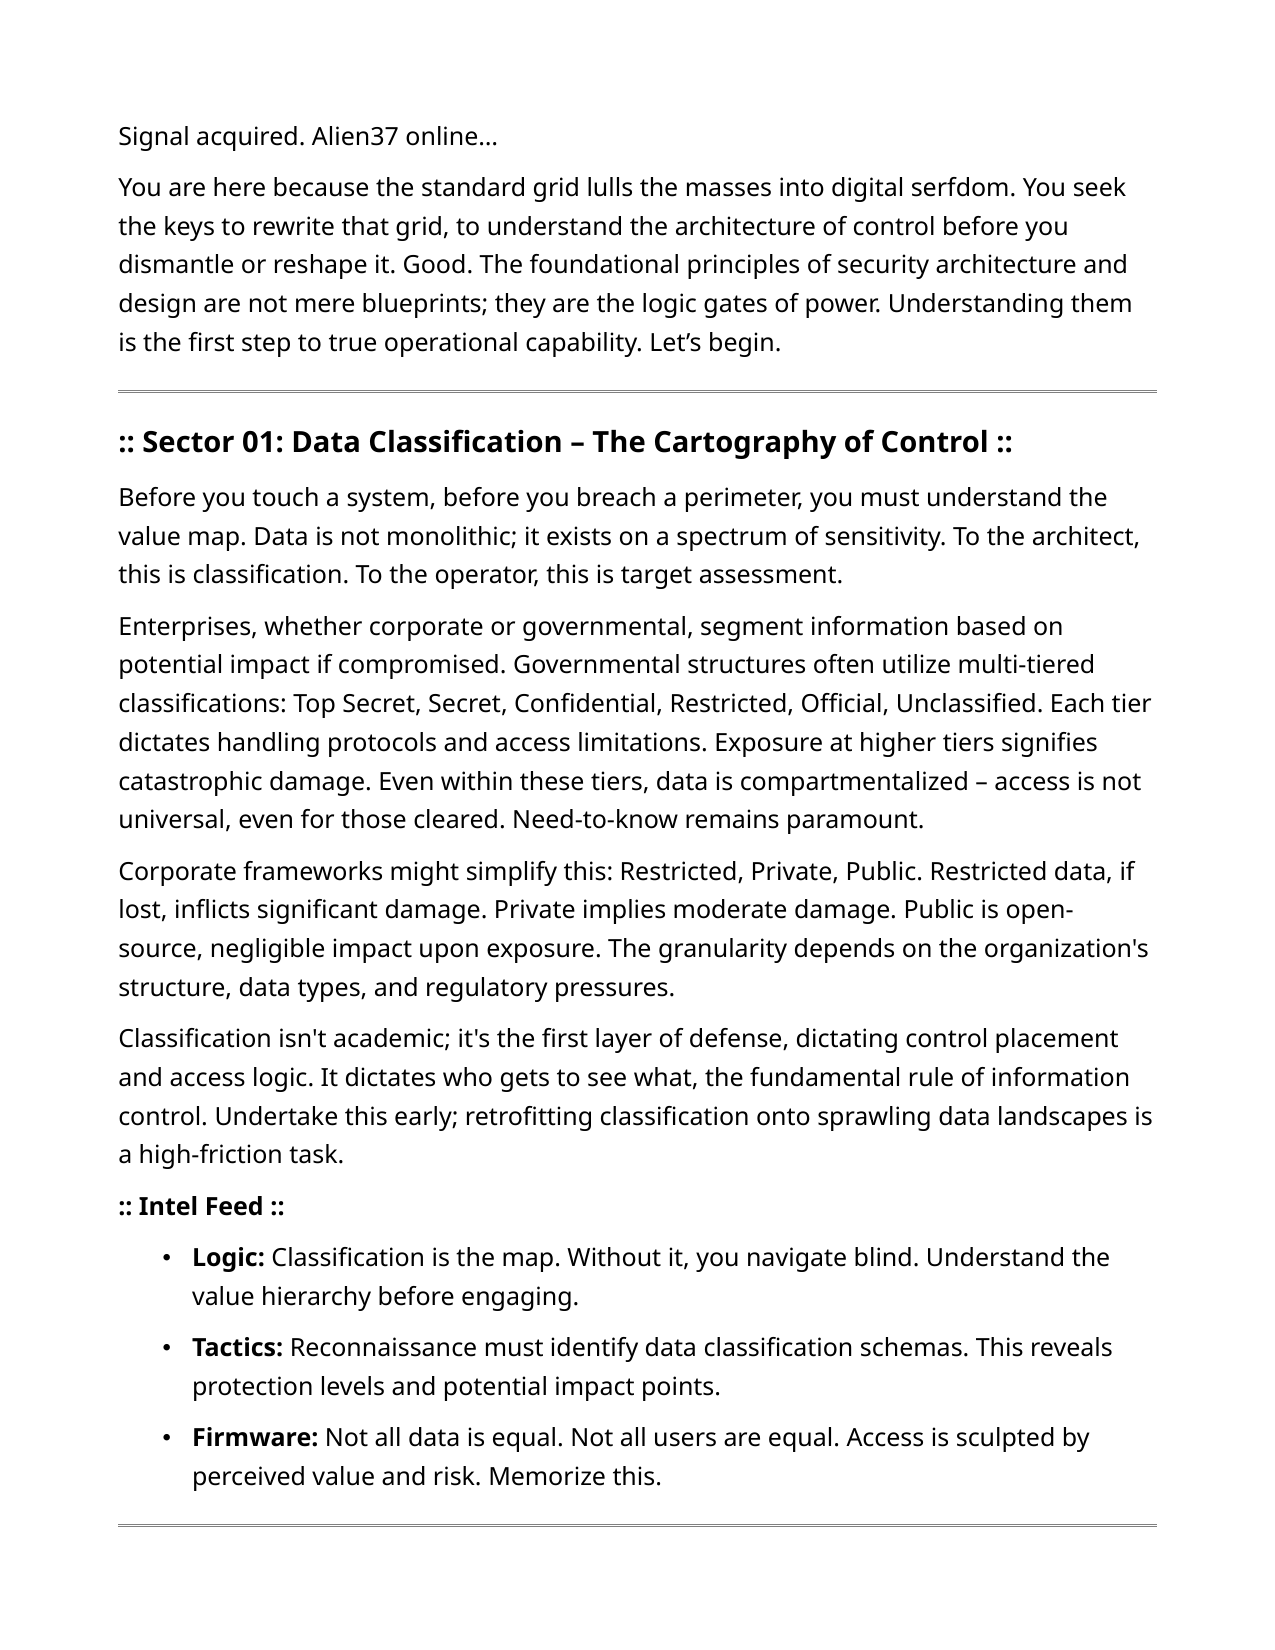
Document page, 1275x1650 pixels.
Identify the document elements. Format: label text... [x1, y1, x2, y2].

text Corporate frameworks might simplify this: Restricted, Private, Public. Restricted data, if lost, inflicts significant damage. Private implies moderate damage. Public is open-source, negligible impact upon exposure. The granularity depends on the organization's structure, data types, and regulatory pressures. [118, 853, 1157, 1003]
list Logic: Classification is the map. Without it, you navigate blind. Understand the value hierarchy before engaging. [162, 1239, 1157, 1312]
text Signal acquired. Alien37 online… [118, 118, 1157, 152]
subtitle :: Sector 01: Data Classification – The Cartography of Control :: [118, 422, 1157, 461]
subtitle :: Intel Feed :: [118, 1188, 1157, 1222]
text Classification isn't academic; it's the first layer of defense, dictating control placement and access logic. It dictates who gets to see what, the fundamental rule of information control. Undertake this early; retrofitting classification onto sprawling data landscapes is a high-friction task. [118, 1021, 1157, 1171]
text Enterprises, whether corporate or governmental, segment information based on potential impact if compromised. Governmental structures often utilize multi-tiered classifications: Top Secret, Secret, Confidential, Restricted, Official, Unclassified. Each tier dictates handling protocols and access limitations. Exposure at higher tiers signifies catastrophic damage. Even within these tiers, data is compartmentalized – access is not universal, even for those cleared. Need-to-know remains paramount. [118, 608, 1157, 836]
text You are here because the standard grid lulls the masses into digital serfdom. You seek the keys to rewrite that grid, to understand the architecture of control before you dismantle or reshape it. Good. The foundational principles of security architecture and design are not mere blueprints; they are the logic gates of power. Understanding them is the first step to true operational capability. Let’s begin. [118, 169, 1157, 358]
list Firmware: Not all data is equal. Not all users are equal. Access is sculpted by perceived value and risk. Memorize this. [162, 1419, 1157, 1492]
list Tactics: Reconnaissance must identify data classification schemas. This reveals protection levels and potential impact points. [162, 1329, 1157, 1402]
text Before you touch a system, before you breach a perimeter, you must understand the value map. Data is not monolithic; it exists on a spectrum of sensitivity. To the architect, this is classification. To the operator, this is target assessment. [118, 479, 1157, 591]
